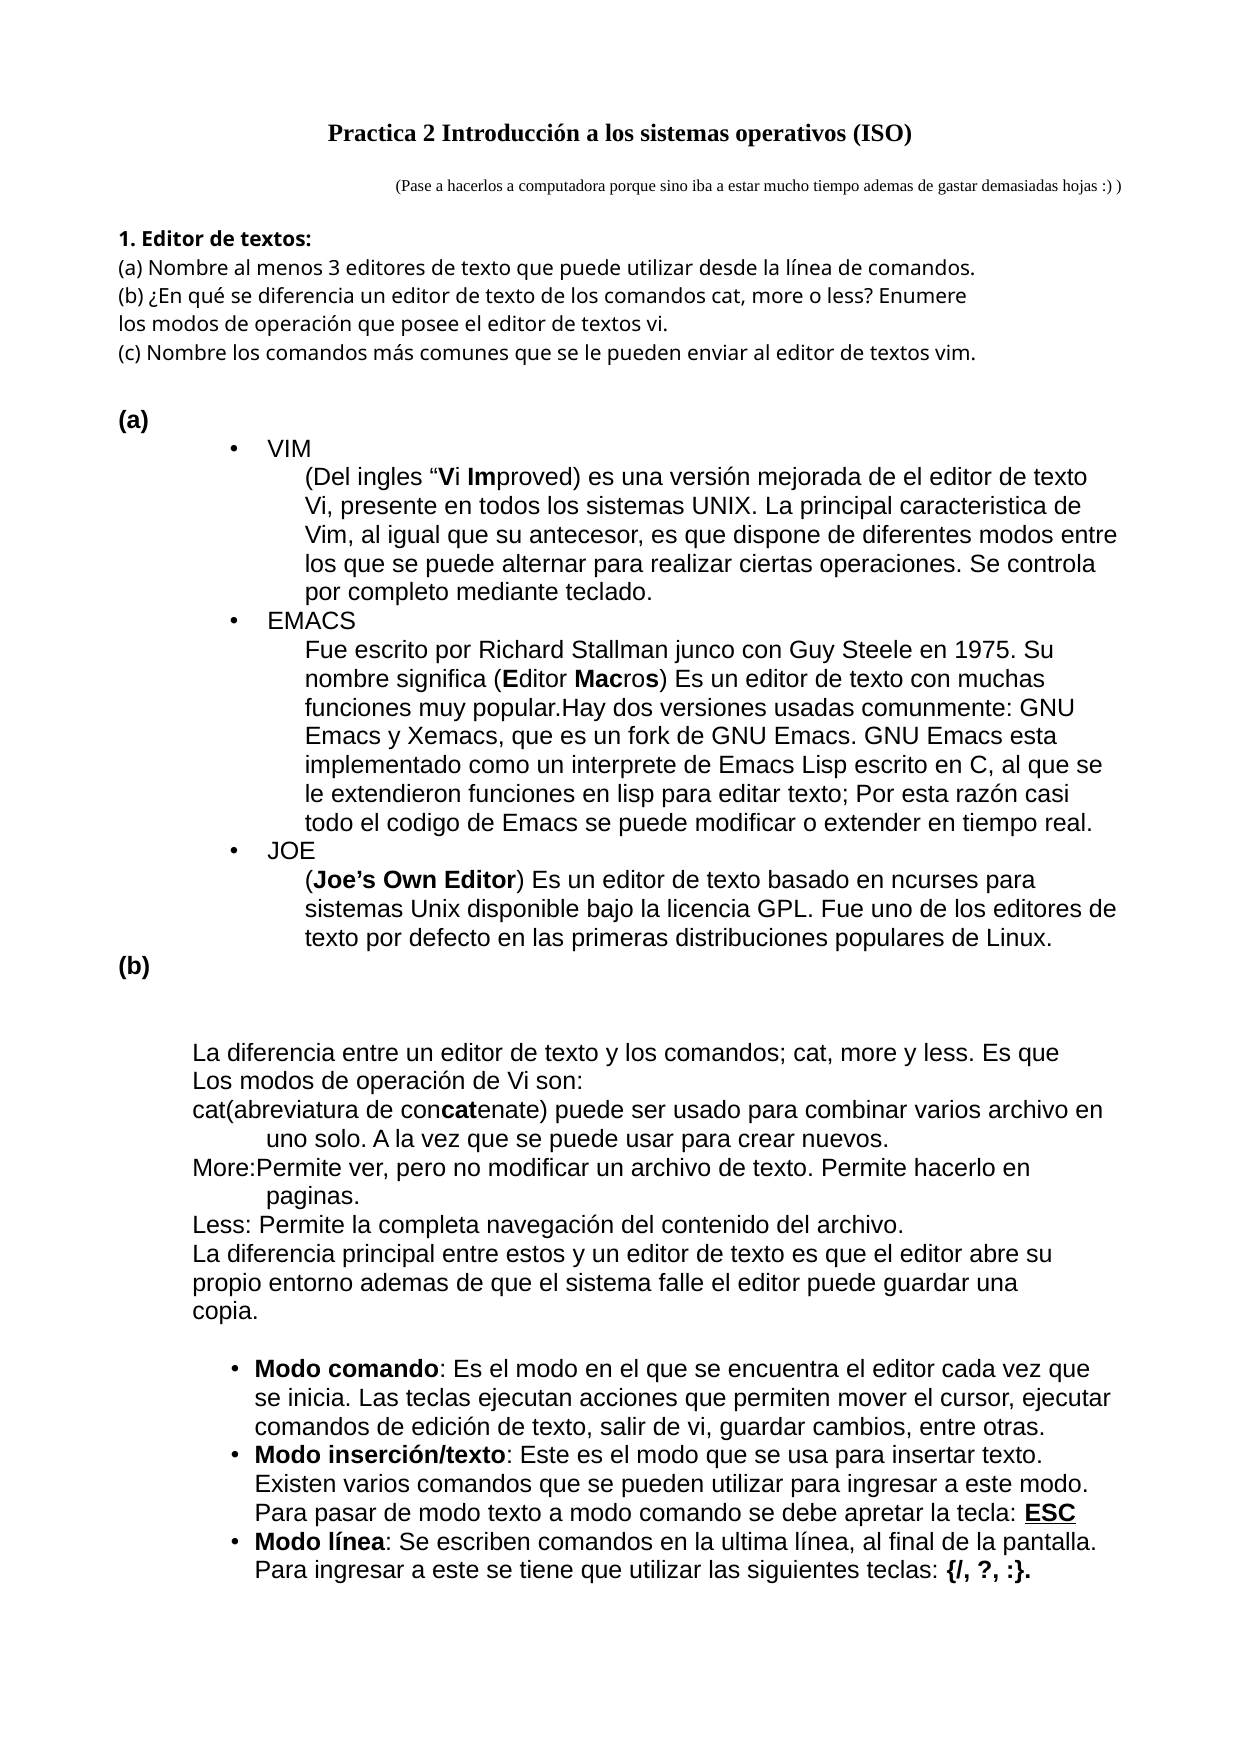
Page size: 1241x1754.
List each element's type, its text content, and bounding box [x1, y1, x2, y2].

text 1. Editor de textos: (a) Nombre al menos 3 editores de texto que puede utilizar desde la línea de comandos. (b) ¿En qué se diferencia un editor de texto de los comandos cat, more o less? Enumere los modos de operación que posee el editor de textos vi. (c) Nombre los comandos más comunes que se le pueden enviar al editor de textos vim. [118, 224, 1122, 366]
list JOE [229, 836, 1122, 865]
text Less: Permite la completa navegación del contenido del archivo. [118, 1210, 1122, 1239]
text (b) [118, 951, 1122, 980]
text La diferencia principal entre estos y un editor de texto es que el editor abre su propio entorno ademas de que el sistema falle el editor puede guardar una copia. [118, 1239, 1122, 1325]
list Fue escrito por Richard Stallman junco con Guy Steele en 1975. Su nombre significa (Editor Macros) Es un editor de texto con muchas funciones muy popular.Hay dos versiones usadas comunmente: GNU Emacs y Xemacs, que es un fork de GNU Emacs. GNU Emacs esta implementado como un interprete de Emacs Lisp escrito en C, al que se le extendieron funciones en lisp para editar texto; Por esta razón casi todo el codigo de Emacs se puede modificar o extender en tiempo real. [267, 635, 1122, 836]
list Modo inserción/texto: Este es el modo que se usa para insertar texto. Existen varios comandos que se pueden utilizar para ingresar a este modo. Para pasar de modo texto a modo comando se debe apretar la tecla: ESC [231, 1440, 1122, 1527]
list Modo comando: Es el modo en el que se encuentra el editor cada vez que se inicia. Las teclas ejecutan acciones que permiten mover el cursor, ejecutar comandos de edición de texto, salir de vi, guardar cambios, entre otras. [231, 1354, 1122, 1440]
list VIM [229, 433, 1122, 462]
text Los modos de operación de Vi son: [118, 1066, 1122, 1095]
list Modo línea: Se escriben comandos en la ultima línea, al final de la pantalla. [231, 1527, 1122, 1555]
list Para ingresar a este se tiene que utilizar las siguientes teclas: {/, ?, :}. [231, 1555, 1122, 1584]
list (Joe’s Own Editor) Es un editor de texto basado en ncurses para sistemas Unix disponible bajo la licencia GPL. Fue uno de los editores de texto por defecto en las primeras distribuciones populares de Linux. [267, 865, 1122, 951]
text (a) [118, 405, 1122, 433]
text La diferencia entre un editor de texto y los comandos; cat, more y less. Es que [118, 1038, 1122, 1066]
list (Del ingles “Vi Improved) es una versión mejorada de el editor de texto Vi, presente en todos los sistemas UNIX. La principal caracteristica de Vim, al igual que su antecesor, es que dispone de diferentes modos entre los que se puede alternar para realizar ciertas operaciones. Se controla por completo mediante teclado. [267, 462, 1122, 606]
list EMACS [229, 606, 1122, 635]
text More:Permite ver, pero no modificar un archivo de texto. Permite hacerlo en paginas. [118, 1153, 1122, 1210]
text cat(abreviatura de concatenate) puede ser usado para combinar varios archivo en uno solo. A la vez que se puede usar para crear nuevos. [118, 1095, 1122, 1153]
